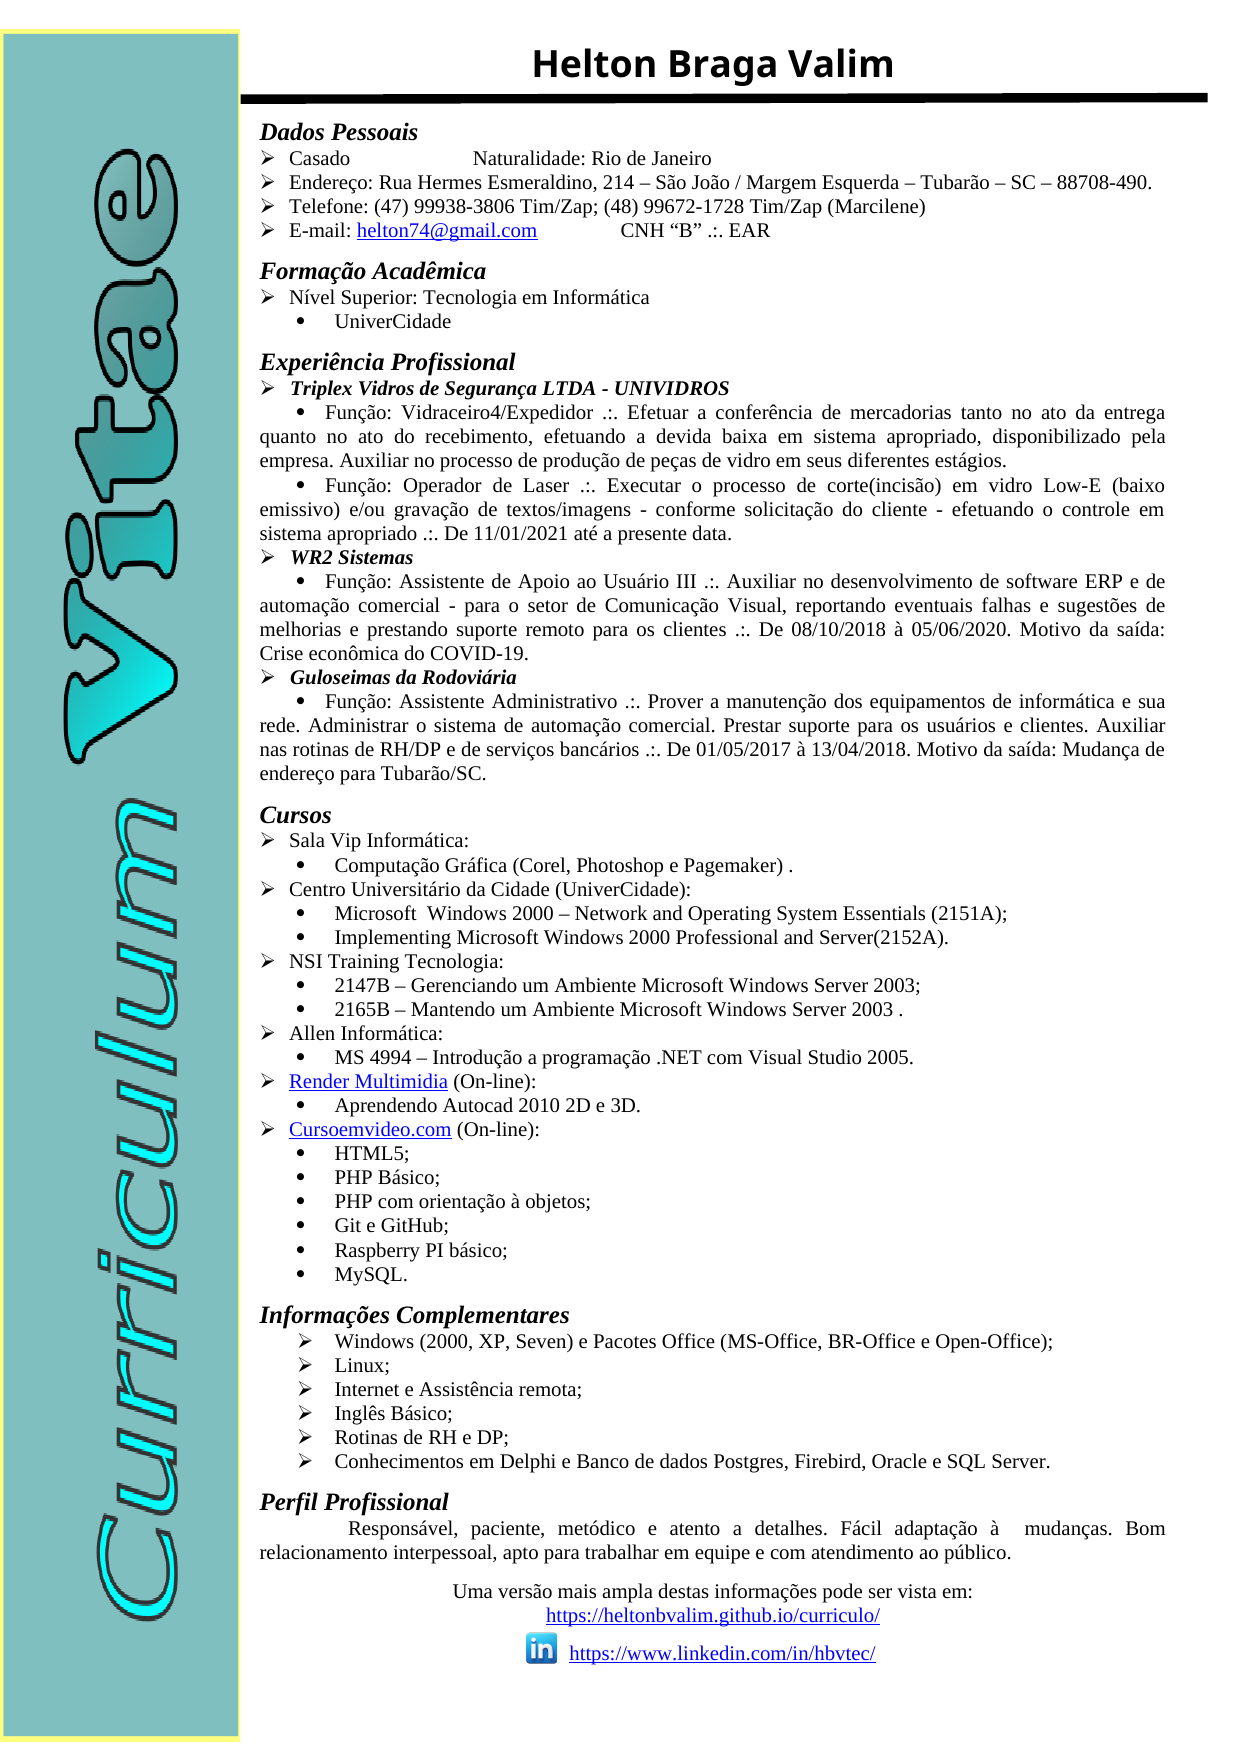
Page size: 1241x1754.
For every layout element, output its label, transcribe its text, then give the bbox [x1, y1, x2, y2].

list Telefone: (47) 99938-3806 Tim/Zap; (48) 99672-1728 Tim/Zap (Marcilene) [241, 194, 1167, 218]
list Guloseimas da Rodoviária [241, 665, 1167, 689]
list Função: Operador de Laser .:. Executar o processo de corte(incisão) em vidro Low-E (baixo emissivo) e/ou gravação de textos/imagens - conforme solicitação do cliente - efetuando o controle em sistema apropriado .:. De 11/01/2021 até a presente data. [241, 472, 1167, 545]
list Aprendendo Autocad 2010 2D e 3D. [241, 1093, 1167, 1117]
list Sala Vip Informática: [241, 828, 1167, 852]
text Formação Acadêmica [241, 256, 1167, 285]
list Implementing Microsoft Windows 2000 Professional and Server(2152A). [241, 925, 1167, 949]
list Allen Informática: [241, 1021, 1167, 1045]
text Cursos [241, 800, 1167, 828]
list MS 4994 – Introdução a programação .NET com Visual Studio 2005. [241, 1045, 1167, 1069]
list Windows (2000, XP, Seven) e Pacotes Office (MS-Office, BR-Office e Open-Office); [241, 1329, 1167, 1353]
list Raspberry PI básico; [241, 1237, 1167, 1262]
list Casado Naturalidade: Rio de Janeiro [241, 146, 1167, 170]
list Função: Assistente Administrativo .:. Prover a manutenção dos equipamentos de informática e sua rede. Administrar o sistema de automação comercial. Prestar suporte para os usuários e clientes. Auxiliar nas rotinas de RH/DP e de serviços bancários .:. De 01/05/2017 à 13/04/2018. Motivo da saída: Mudança de endereço para Tubarão/SC. [241, 689, 1167, 785]
list Cursoemvideo.com (On-line): [241, 1117, 1167, 1141]
table_header Uma versão mais ampla destas informações pode ser vista em: [244, 1579, 1167, 1603]
picture [0, 29, 241, 1742]
list Microsoft Windows 2000 – Network and Operating System Essentials (2151A); [241, 901, 1167, 925]
list Função: Vidraceiro4/Expedidor .:. Efetuar a conferência de mercadorias tanto no ato da entrega quanto no ato do recebimento, efetuando a devida baixa em sistema apropriado, disponibilizado pela empresa. Auxiliar no processo de produção de peças de vidro em seus diferentes estágios. [241, 400, 1167, 472]
list Nível Superior: Tecnologia em Informática [241, 285, 1167, 309]
list Triplex Vidros de Segurança LTDA - UNIVIDROS [241, 376, 1167, 400]
list MySQL. [241, 1262, 1167, 1286]
list Rotinas de RH e DP; [241, 1425, 1167, 1449]
list Computação Gráfica (Corel, Photoshop e Pagemaker) . [241, 852, 1167, 877]
text Experiência Profissional [241, 347, 1167, 376]
list 2147B – Gerenciando um Ambiente Microsoft Windows Server 2003; [241, 973, 1167, 997]
list Linux; [241, 1353, 1167, 1377]
list Render Multimidia (On-line): [241, 1069, 1167, 1093]
list WR2 Sistemas [241, 545, 1167, 569]
list Git e GitHub; [241, 1213, 1167, 1237]
list NSI Training Tecnologia: [241, 949, 1167, 973]
list Inglês Básico; [241, 1401, 1167, 1425]
list Centro Universitário da Cidade (UniverCidade): [241, 877, 1167, 901]
text Perfil Profissional [241, 1487, 1167, 1516]
list UniverCidade [241, 309, 1167, 333]
list HTML5; [241, 1141, 1167, 1165]
picture [525, 1632, 558, 1664]
list PHP Básico; [241, 1165, 1167, 1189]
table_cell https://heltonbvalim.github.io/curriculo/ [244, 1603, 1167, 1627]
table_cell https://www.linkedin.com/in/hbvtec/ [244, 1627, 1167, 1665]
list Função: Assistente de Apoio ao Usuário III .:. Auxiliar no desenvolvimento de software ERP e de automação comercial - para o setor de Comunicação Visual, reportando eventuais falhas e sugestões de melhorias e prestando suporte remoto para os clientes .:. De 08/10/2018 à 05/06/2020. Motivo da saída: Crise econômica do COVID-19. [241, 569, 1167, 665]
list Internet e Assistência remota; [241, 1377, 1167, 1401]
list Endereço: Rua Hermes Esmeraldino, 214 – São João / Margem Esquerda – Tubarão – SC – 88708-490. [241, 170, 1167, 194]
text Responsável, paciente, metódico e atento a detalhes. Fácil adaptação à mudanças. Bom relacionamento interpessoal, apto para trabalhar em equipe e com atendimento ao público. [241, 1516, 1167, 1564]
list 2165B – Mantendo um Ambiente Microsoft Windows Server 2003 . [241, 997, 1167, 1021]
list PHP com orientação à objetos; [241, 1189, 1167, 1213]
text Dados Pessoais [241, 117, 1167, 146]
text Helton Braga Valim [241, 58, 1167, 88]
list Conhecimentos em Delphi e Banco de dados Postgres, Firebird, Oracle e SQL Server. [241, 1449, 1167, 1473]
list E-mail: helton74@gmail.com CNH “B” .:. EAR [241, 218, 1167, 242]
text Informações Complementares [241, 1300, 1167, 1329]
